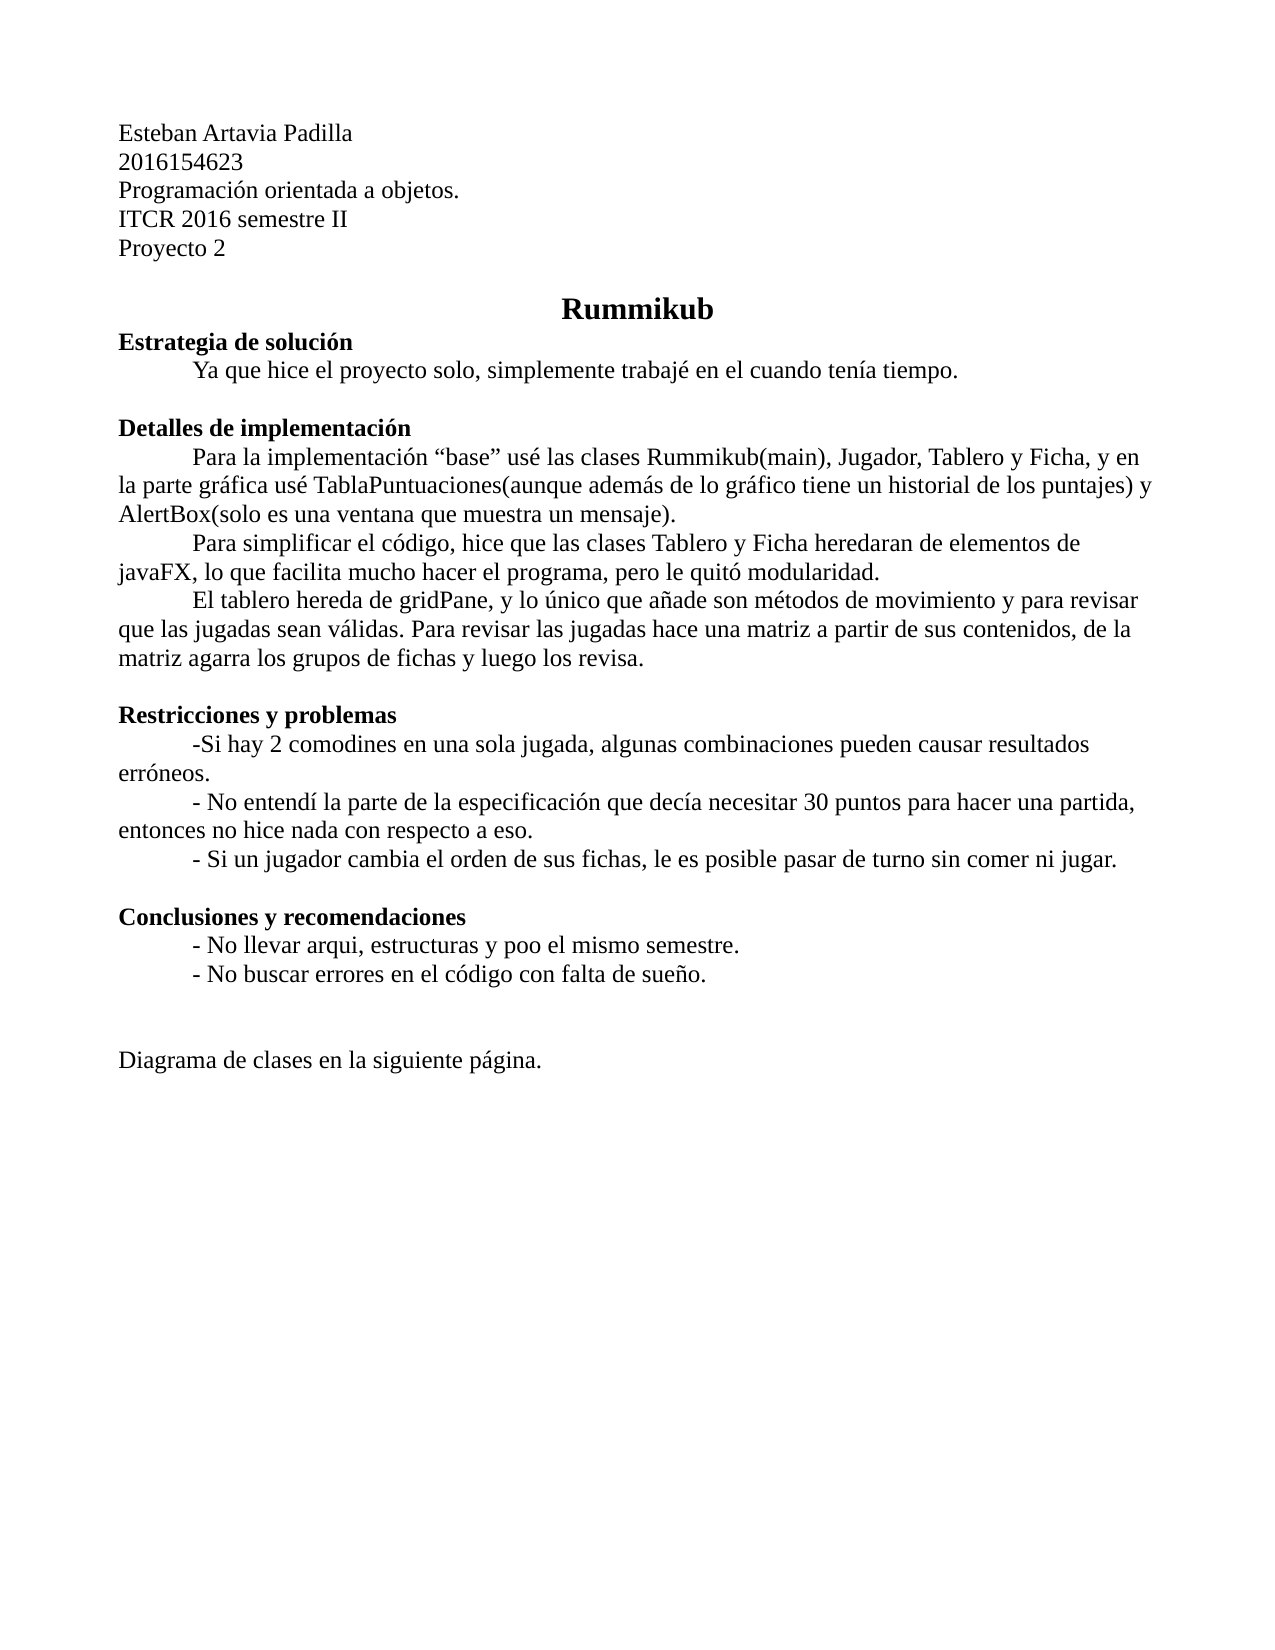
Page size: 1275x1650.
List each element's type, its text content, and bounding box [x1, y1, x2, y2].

text - No entendí la parte de la especificación que decía necesitar 30 puntos para hacer una partida, entonces no hice nada con respecto a eso. [118, 787, 1157, 844]
text Estrategia de solución [118, 327, 1157, 355]
text ITCR 2016 semestre II [118, 204, 1157, 233]
text Rummikub [118, 291, 1157, 327]
text -Si hay 2 comodines en una sola jugada, algunas combinaciones pueden causar resultados erróneos. [118, 729, 1157, 787]
text - No llevar arqui, estructuras y poo el mismo semestre. [118, 930, 1157, 959]
text Para la implementación “base” usé las clases Rummikub(main), Jugador, Tablero y Ficha, y en la parte gráfica usé TablaPuntuaciones(aunque además de lo gráfico tiene un historial de los puntajes) y AlertBox(solo es una ventana que muestra un mensaje). [118, 442, 1157, 528]
text Diagrama de clases en la siguiente página. [118, 1045, 1157, 1074]
text El tablero hereda de gridPane, y lo único que añade son métodos de movimiento y para revisar que las jugadas sean válidas. Para revisar las jugadas hace una matriz a partir de sus contenidos, de la matriz agarra los grupos de fichas y luego los revisa. [118, 585, 1157, 672]
text Proyecto 2 [118, 233, 1157, 262]
text - Si un jugador cambia el orden de sus fichas, le es posible pasar de turno sin comer ni jugar. [118, 844, 1157, 873]
text Detalles de implementación [118, 413, 1157, 442]
text Programación orientada a objetos. [118, 176, 1157, 204]
text Conclusiones y recomendaciones [118, 902, 1157, 930]
text 2016154623 [118, 147, 1157, 176]
text Ya que hice el proyecto solo, simplemente trabajé en el cuando tenía tiempo. [118, 355, 1157, 384]
text Esteban Artavia Padilla [118, 118, 1157, 147]
text Para simplificar el código, hice que las clases Tablero y Ficha heredaran de elementos de javaFX, lo que facilita mucho hacer el programa, pero le quitó modularidad. [118, 528, 1157, 585]
text - No buscar errores en el código con falta de sueño. [118, 959, 1157, 988]
text Restricciones y problemas [118, 700, 1157, 729]
